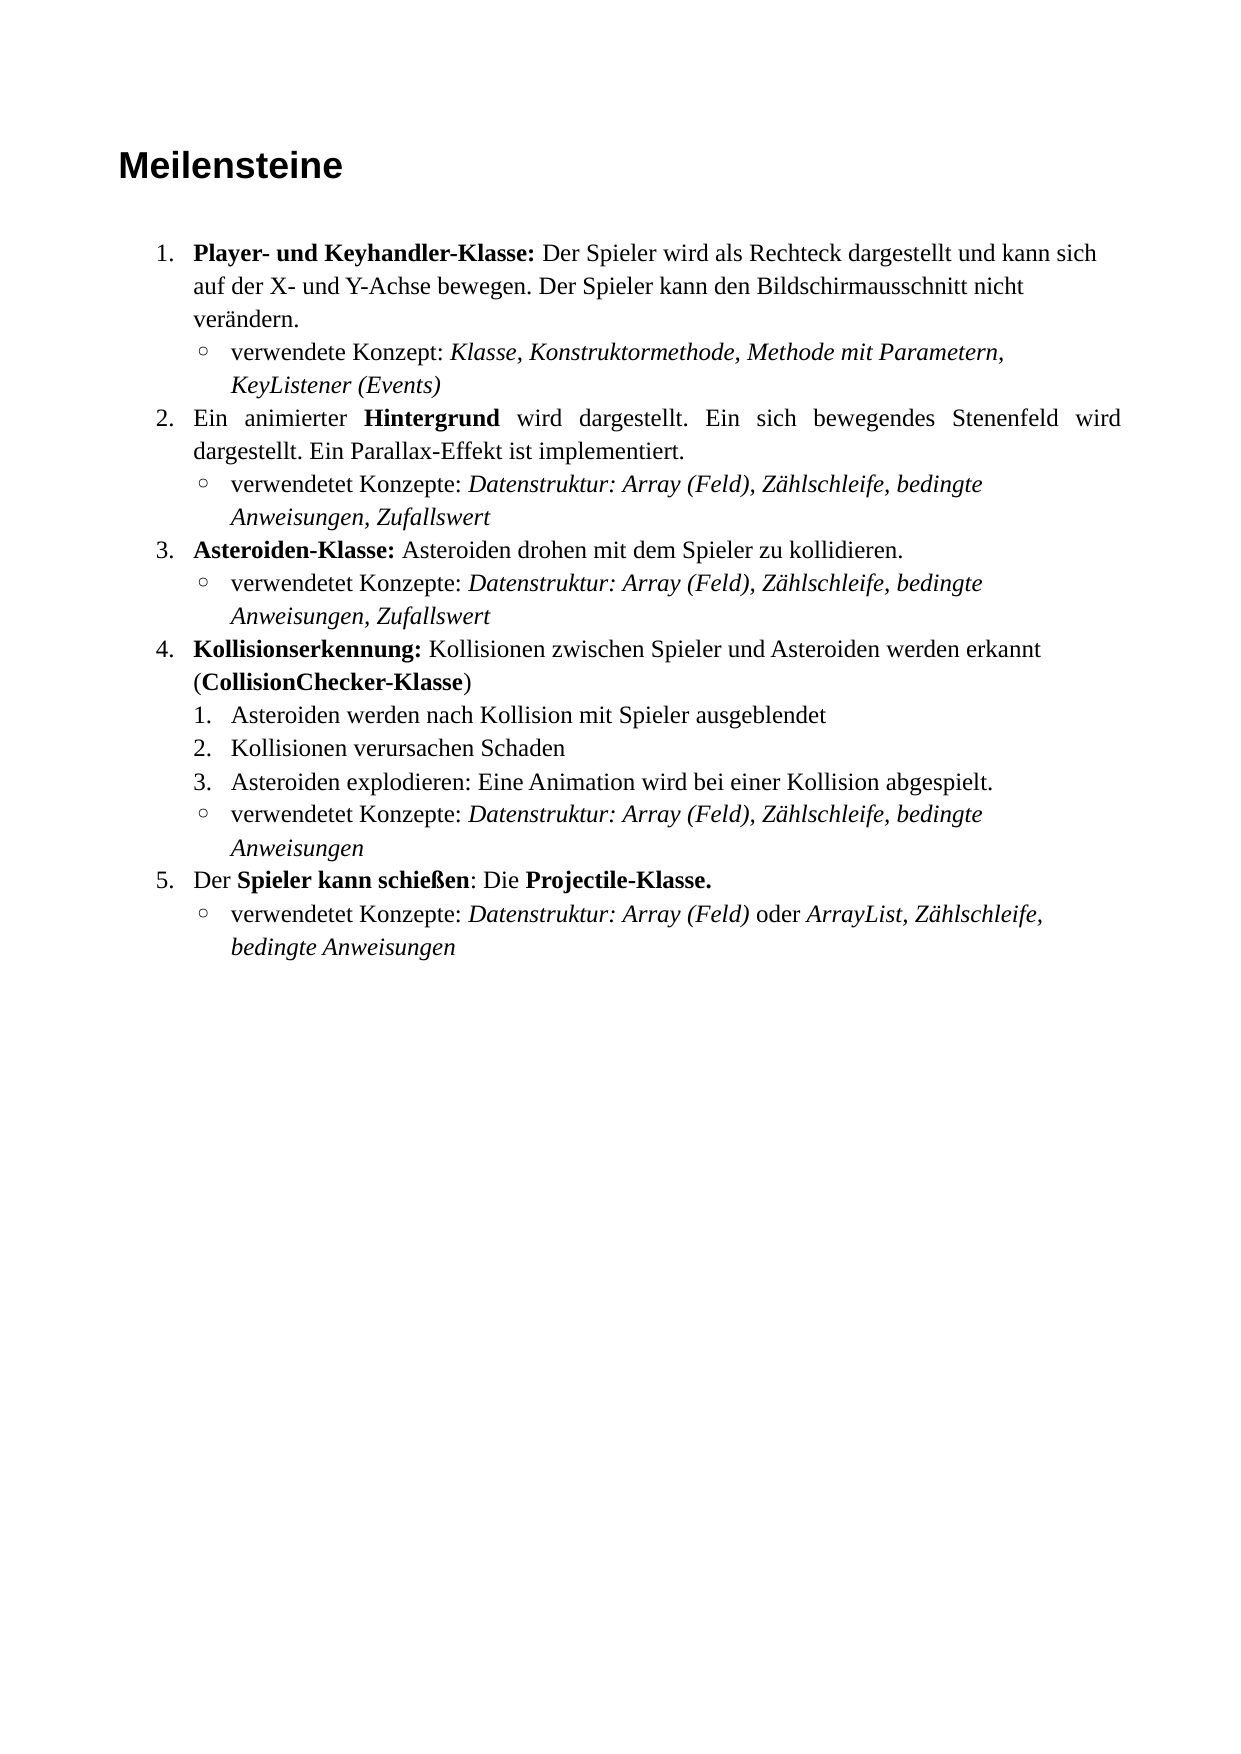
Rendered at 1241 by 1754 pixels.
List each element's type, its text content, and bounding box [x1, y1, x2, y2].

list Der Spieler kann schießen: Die Projectile-Klasse. [156, 866, 1122, 894]
list verwendetet Konzepte: Datenstruktur: Array (Feld), Zählschleife, bedingte Anweisungen [193, 799, 1122, 861]
subtitle Meilensteine [118, 143, 1122, 186]
list Asteroiden explodieren: Eine Animation wird bei einer Kollision abgespielt. [193, 767, 1122, 795]
list Player- und Keyhandler-Klasse: Der Spieler wird als Rechteck dargestellt und kann sich auf der X- und Y-Achse bewegen. Der Spieler kann den Bildschirmausschnitt nicht verändern. [156, 238, 1122, 333]
list verwendetet Konzepte: Datenstruktur: Array (Feld) oder ArrayList, Zählschleife, bedingte Anweisungen [193, 899, 1122, 960]
list Ein animierter Hintergrund wird dargestellt. Ein sich bewegendes Stenenfeld wird dargestellt. Ein Parallax-Effekt ist implementiert. [156, 403, 1122, 465]
list Kollisionen verursachen Schaden [193, 733, 1122, 762]
list Asteroiden-Klasse: Asteroiden drohen mit dem Spieler zu kollidieren. [156, 535, 1122, 564]
list Asteroiden werden nach Kollision mit Spieler ausgeblendet [193, 701, 1122, 729]
list verwendetet Konzepte: Datenstruktur: Array (Feld), Zählschleife, bedingte Anweisungen, Zufallswert [193, 568, 1122, 630]
list verwendete Konzept: Klasse, Konstruktormethode, Methode mit Parametern, KeyListener (Events) [193, 337, 1122, 399]
list Kollisionserkennung: Kollisionen zwischen Spieler und Asteroiden werden erkannt (CollisionChecker-Klasse) [156, 634, 1122, 696]
list verwendetet Konzepte: Datenstruktur: Array (Feld), Zählschleife, bedingte Anweisungen, Zufallswert [193, 469, 1122, 531]
